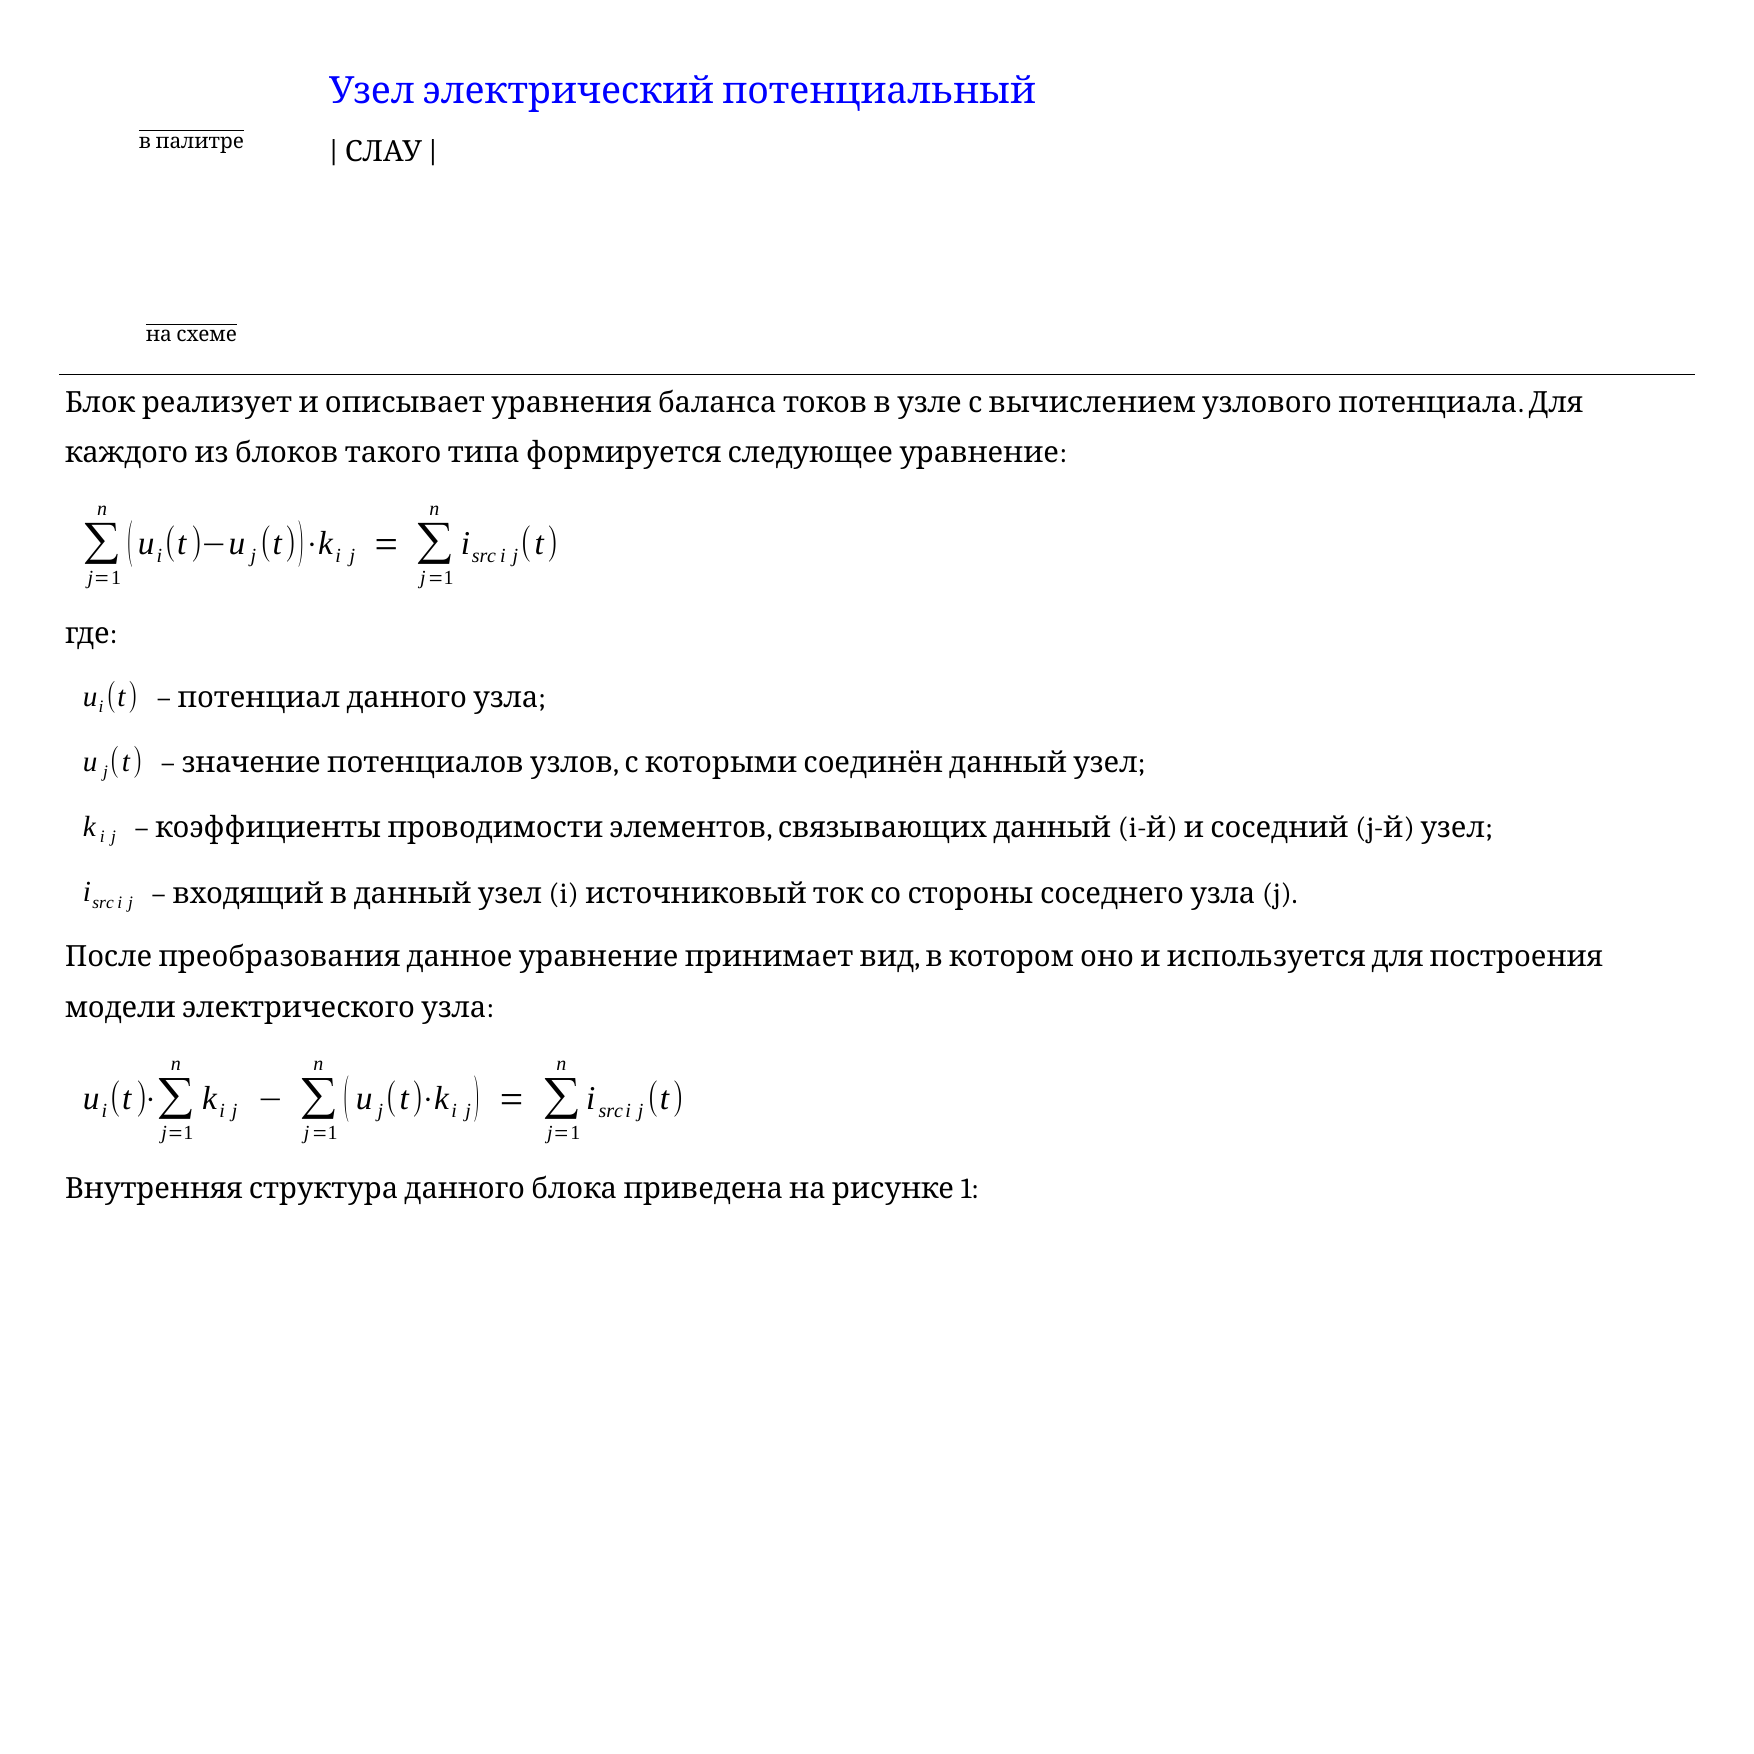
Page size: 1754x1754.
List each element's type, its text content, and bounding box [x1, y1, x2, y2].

table_header Узел электрический потенциальный [323, 59, 1695, 124]
table_cell | СЛАУ | [323, 124, 1695, 181]
table_cell [323, 317, 1695, 374]
table_cell [323, 181, 1695, 317]
table_header [59, 59, 323, 124]
table_cell Блок реализует и описывает уравнения баланса токов в узле с вычислением узлового потенциала. Для каждого из блоков такого типа формируется следующее уравнение: где: – потенциал данного узла; – значение потенциалов узлов, с которыми соединён данный узел; – коэффициенты проводимости элементов, связывающих данный (i-й) и соседний (j-й) узел; – входящий в данный узел (i) источниковый ток со стороны соседнего узла (j). После преобразования данное уравнение принимает вид, в котором оно и используется для построения модели электрического узла: Внутренняя структура данного блока приведена на рисунке 1: Рисунок 1 – Внутренняя структура блока «Ветвление электрической цепи» При помощи блоков для создания ненаправленных соединений с выхода 1 и выхода 2, к которым подсоединяются рёбра электрической схемы, получаются значения номеров уравнений соседних узлов (NJ), коэффициенты проводимости до соседних узлов (KJ) и значения тока источников между данным и соседними узлами (Isrc). Затем номера уравнений соседних узлов мультиплексируются в вектор и в конец вектора добавляется номер своего уравнения, формируемый блоком формирования номера уравнения. Аналогично мультиплексируются значения коэффициентов проводимости, затем коэффициенты проводимости домножаются при помощи блока «Усилитель» на -1,а в качестве последнего из элементов суммарного вектора проводимостей добавляетя сумма всех проводимостей, полученных от соседних узлов, получаемая при помощи блока «Суммирование элементов вектора» (блок, обозначенный как «Диагональный коэффициент»). Правые части уравнений формируются как сумма всех токов источников относительно соседних узлов. При помощи блока формирования ненаправленного соединения данный блок формирует на своём выходе значение потенциала (соединение с именем U) и номер переменной потенциала данного узла в векторе решений системы линейных уравнений (соединение с именем NSELF). Свойство: Начальный потенциал узла, В – число, задающее начальное значение потенциала в узле. Примеры заполнения диалогового окна свойств блока: Примечания: Свойство блока может быть только скалярным. Именованное свойство задается как локальная переменная модели (или субмодели) во вкладке Параметры или как глобальный сигнал проекта при помощи пункта главного меню Графика → Сигналы. [59, 375, 1695, 1217]
table_cell на схеме [59, 317, 323, 374]
table_cell в палитре [59, 124, 323, 181]
table_cell [59, 181, 323, 317]
